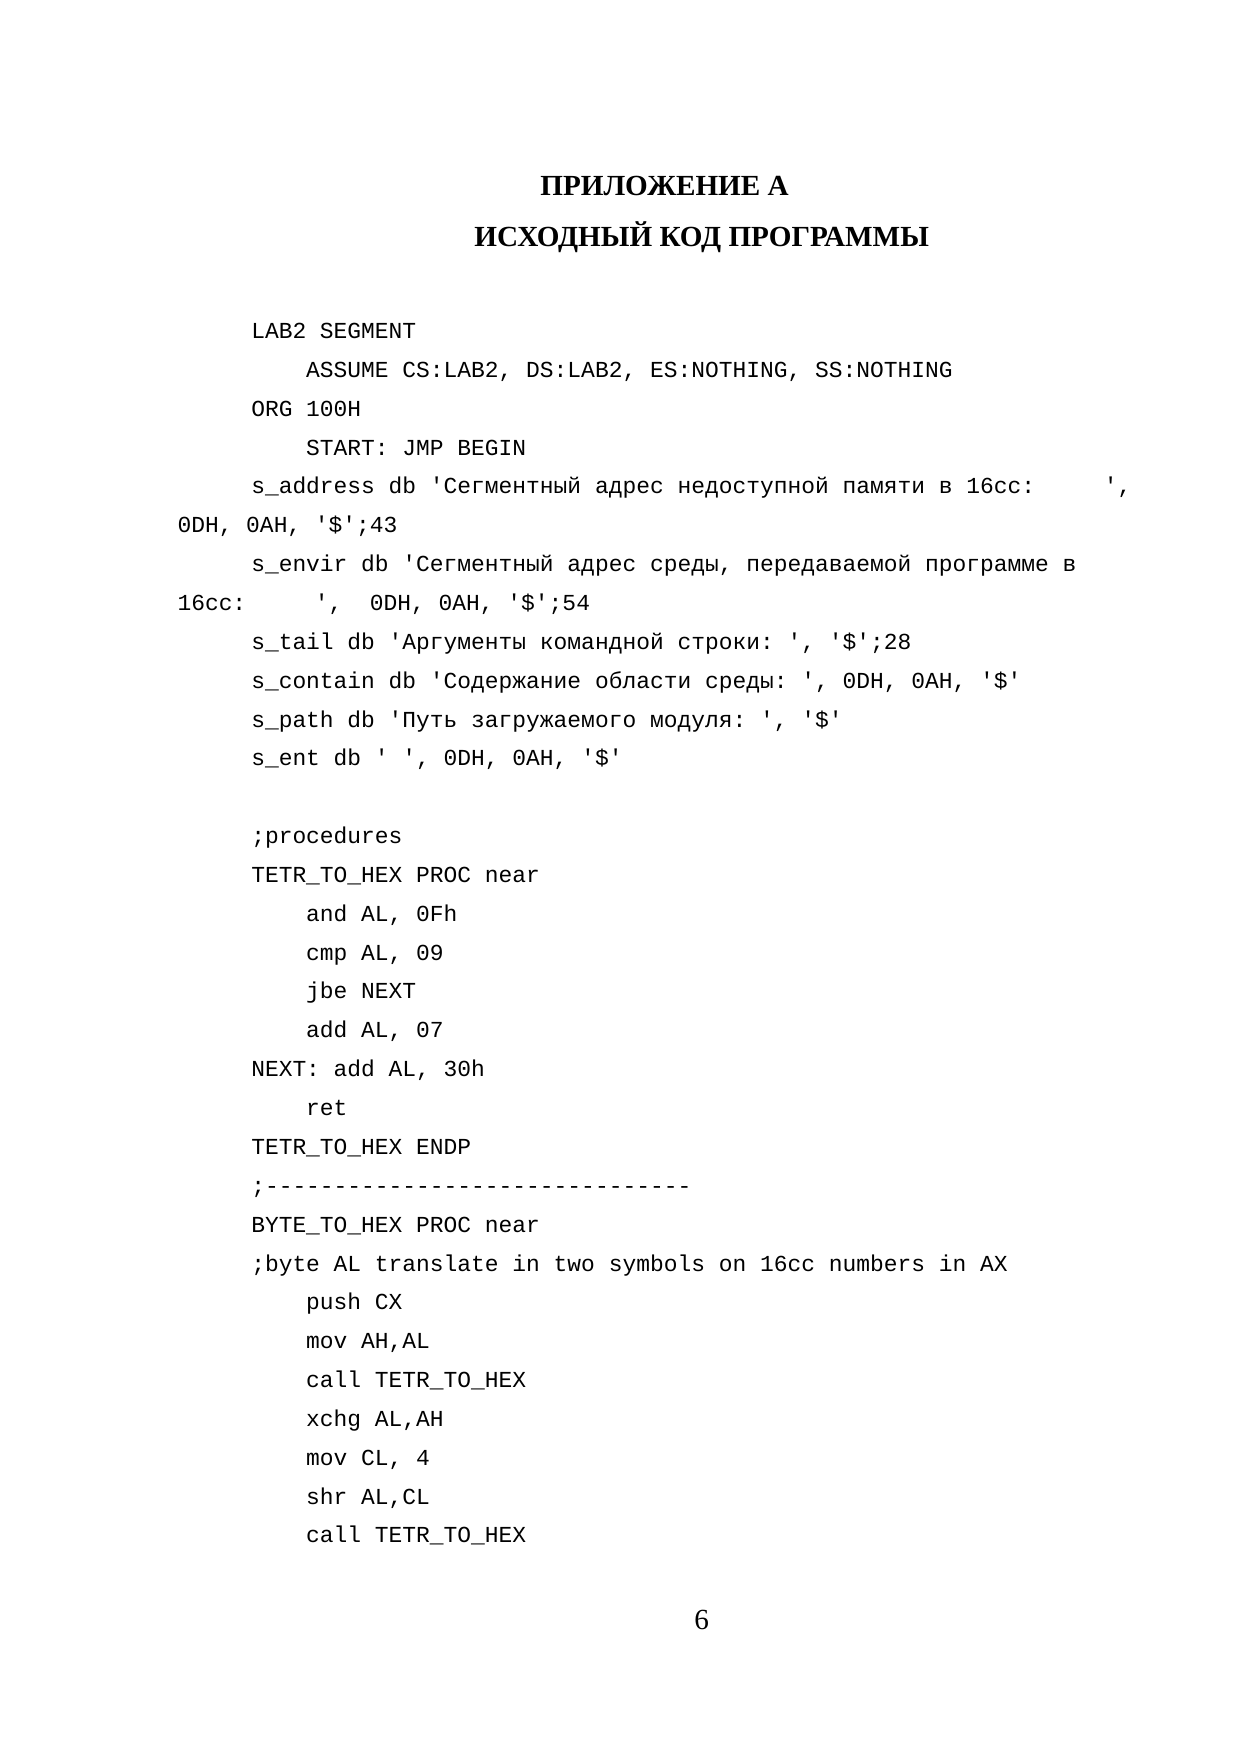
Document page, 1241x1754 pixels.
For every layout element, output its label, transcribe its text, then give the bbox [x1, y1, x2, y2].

text mov AH,AL [177, 1329, 1152, 1356]
text s_ent db ' ', 0DH, 0AH, '$' [177, 747, 1152, 773]
text xchg AL,AH [177, 1407, 1152, 1433]
text ИСХОДНЫЙ КОД ПРОГРАММЫ [177, 219, 1152, 252]
text s_address db 'Сегментный адрес недоступной памяти в 16сс: ', 0DH, 0AH, '$';43 [177, 475, 1152, 539]
text s_contain db 'Содержание области среды: ', 0DH, 0AH, '$' [177, 669, 1152, 695]
text BYTE_TO_HEX PROC near [177, 1213, 1152, 1239]
text ;------------------------------- [177, 1174, 1152, 1200]
text mov CL, 4 [177, 1446, 1152, 1472]
text s_tail db 'Аргументы командной строки: ', '$';28 [177, 630, 1152, 656]
text ret [177, 1096, 1152, 1122]
text NEXT: add AL, 30h [177, 1058, 1152, 1083]
text shr AL,CL [177, 1485, 1152, 1511]
text ПРИЛОЖЕНИЕ А [177, 168, 1152, 202]
text ;byte AL translate in two symbols on 16cc numbers in AX [177, 1252, 1152, 1278]
text cmp AL, 09 [177, 941, 1152, 967]
text add AL, 07 [177, 1019, 1152, 1045]
text TETR_TO_HEX ENDP [177, 1135, 1152, 1161]
text LAB2 SEGMENT [177, 319, 1152, 345]
text call TETR_TO_HEX [177, 1368, 1152, 1394]
text and AL, 0Fh [177, 902, 1152, 928]
text push CX [177, 1291, 1152, 1317]
text ;procedures [177, 824, 1152, 850]
text jbe NEXT [177, 980, 1152, 1006]
text ORG 100H [177, 397, 1152, 423]
text START: JMP BEGIN [177, 436, 1152, 462]
text TETR_TO_HEX PROC near [177, 863, 1152, 889]
text ASSUME CS:LAB2, DS:LAB2, ES:NOTHING, SS:NOTHING [177, 358, 1152, 384]
text s_envir db 'Сегментный адрес среды, передаваемой программе в 16сс: ', 0DH, 0AH, '$';54 [177, 552, 1152, 617]
text s_path db 'Путь загружаемого модуля: ', '$' [177, 708, 1152, 734]
text call TETR_TO_HEX [177, 1524, 1152, 1550]
